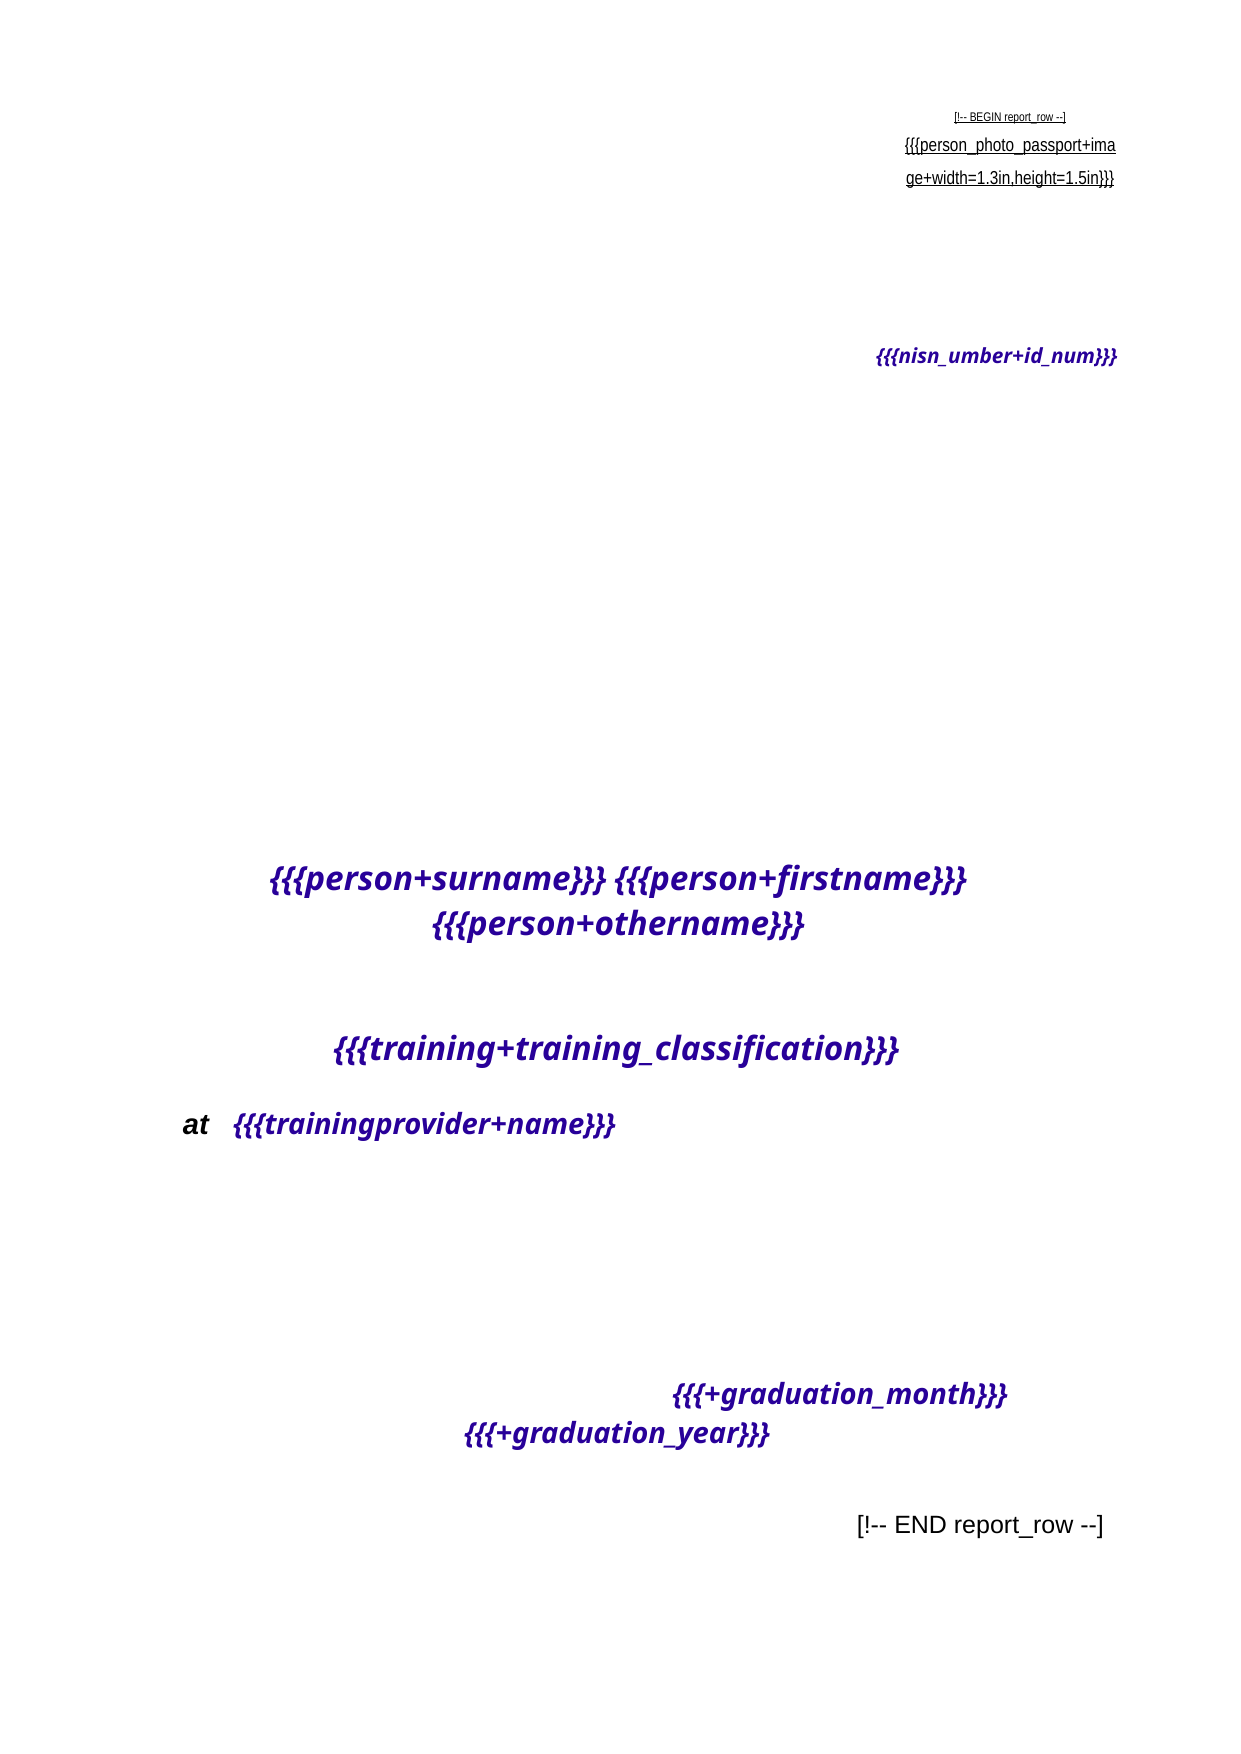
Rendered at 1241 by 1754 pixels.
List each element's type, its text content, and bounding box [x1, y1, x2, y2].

text {{{+graduation_month}}} {{{+graduation_year}}} [118, 1373, 1122, 1452]
text at {{{trainingprovider+name}}} [118, 1104, 1122, 1143]
text {{{nisn_umber+id_num}}} [118, 328, 1122, 372]
text {{{training+training_classification}}} [118, 1025, 1122, 1070]
table_header [!-- BEGIN report_row --]{{{person_photo_passport+image+width=1.3in,height=1.5in}}} [898, 104, 1122, 328]
text {{{person+surname}}} {{{person+firstname}}}{{{person+othername}}} [118, 854, 1122, 945]
text [!-- END report_row --] [118, 1510, 1122, 1538]
